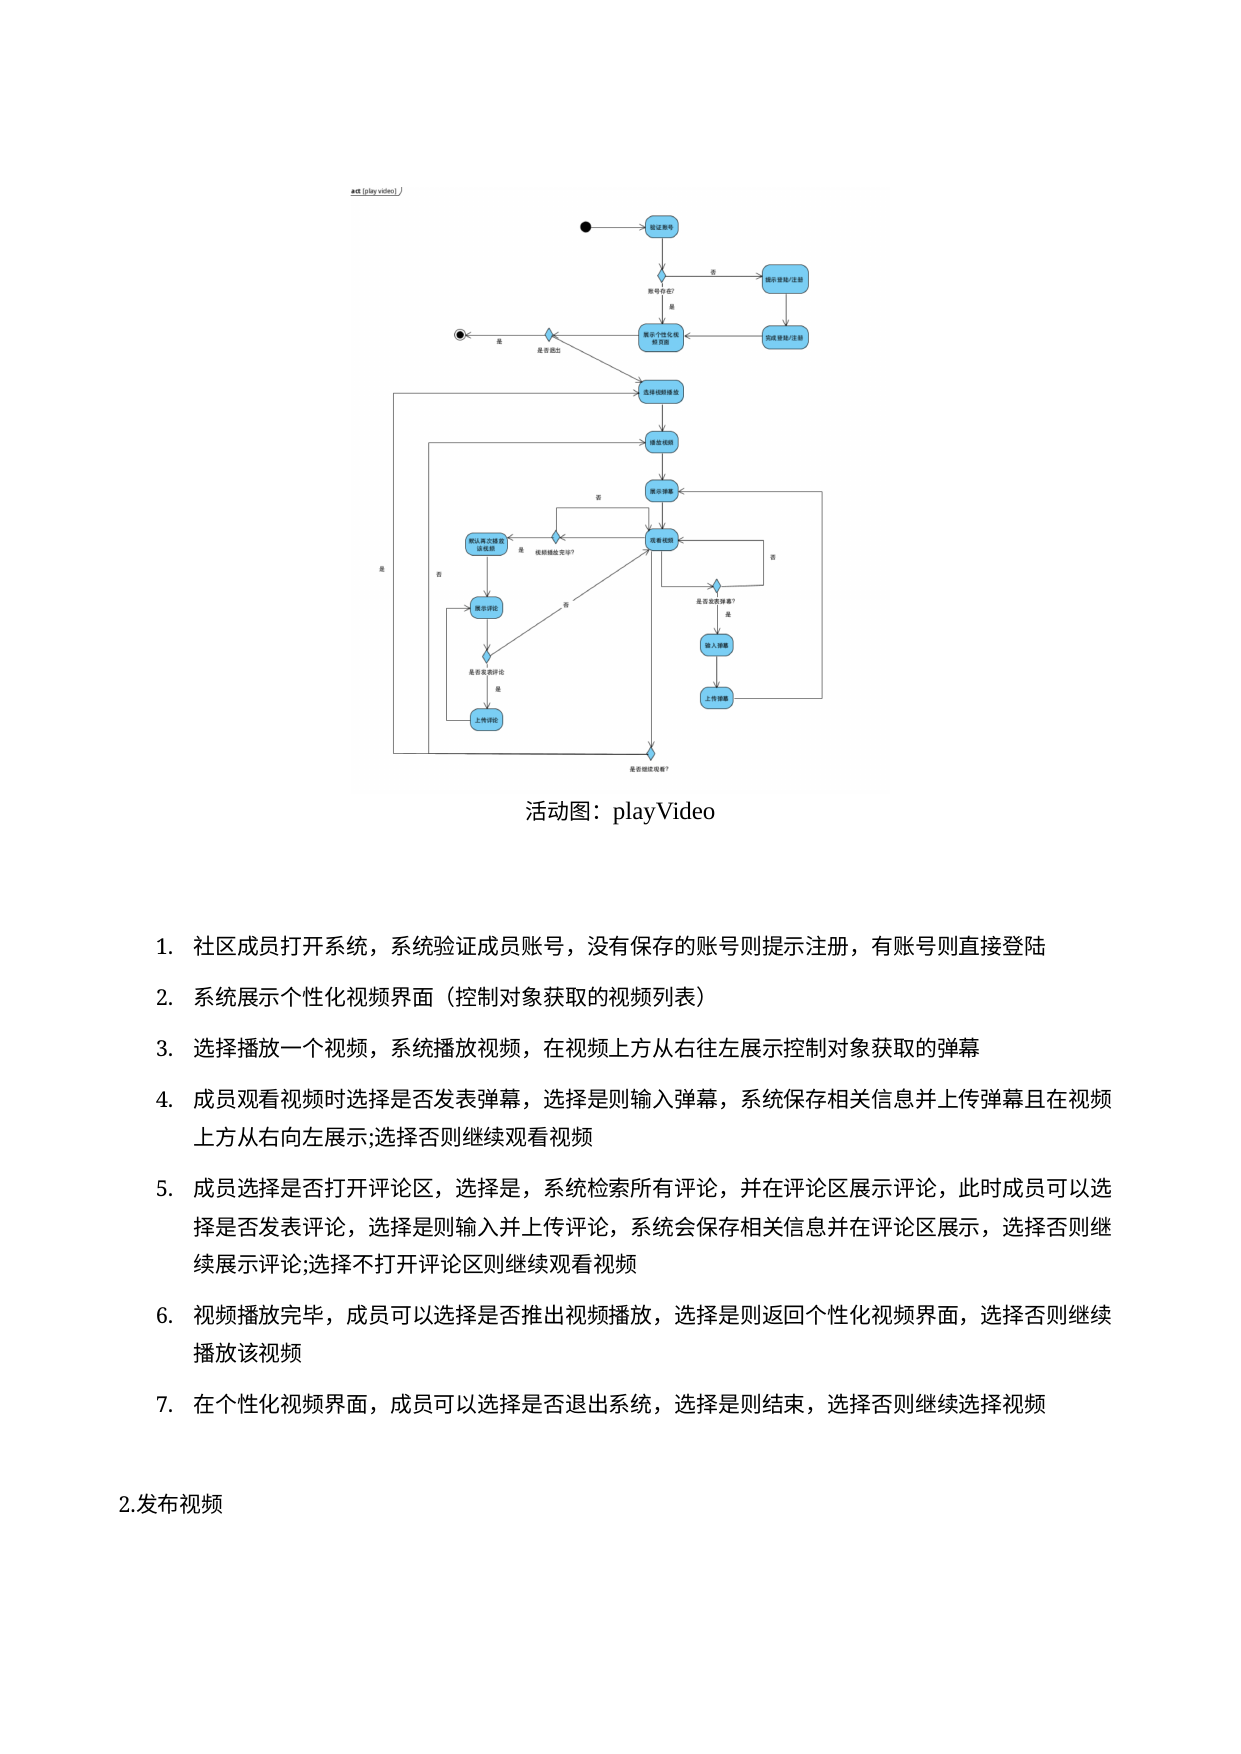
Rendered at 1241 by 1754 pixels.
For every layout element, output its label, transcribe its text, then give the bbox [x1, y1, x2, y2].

list 社区成员打开系统，系统验证成员账号，没有保存的账号则提示注册，有账号则直接登陆 [156, 929, 1122, 961]
list 成员选择是否打开评论区，选择是，系统检索所有评论，并在评论区展示评论，此时成员可以选择是否发表评论，选择是则输入并上传评论，系统会保存相关信息并在评论区展示，选择否则继续展示评论;选择不打开评论区则继续观看视频 [156, 1171, 1122, 1279]
text 活动图：playVideo [118, 188, 1122, 826]
list 系统展示个性化视频界面（控制对象获取的视频列表） [156, 980, 1122, 1012]
list 视频播放完毕，成员可以选择是否推出视频播放，选择是则返回个性化视频界面，选择否则继续播放该视频 [156, 1298, 1122, 1368]
text 2.发布视频 [118, 1487, 1122, 1519]
list 成员观看视频时选择是否发表弹幕，选择是则输入弹幕，系统保存相关信息并上传弹幕且在视频上方从右向左展示;选择否则继续观看视频 [156, 1082, 1122, 1152]
picture [350, 187, 890, 794]
list 在个性化视频界面，成员可以选择是否退出系统，选择是则结束，选择否则继续选择视频 [156, 1387, 1122, 1419]
list 选择播放一个视频，系统播放视频，在视频上方从右往左展示控制对象获取的弹幕 [156, 1031, 1122, 1063]
